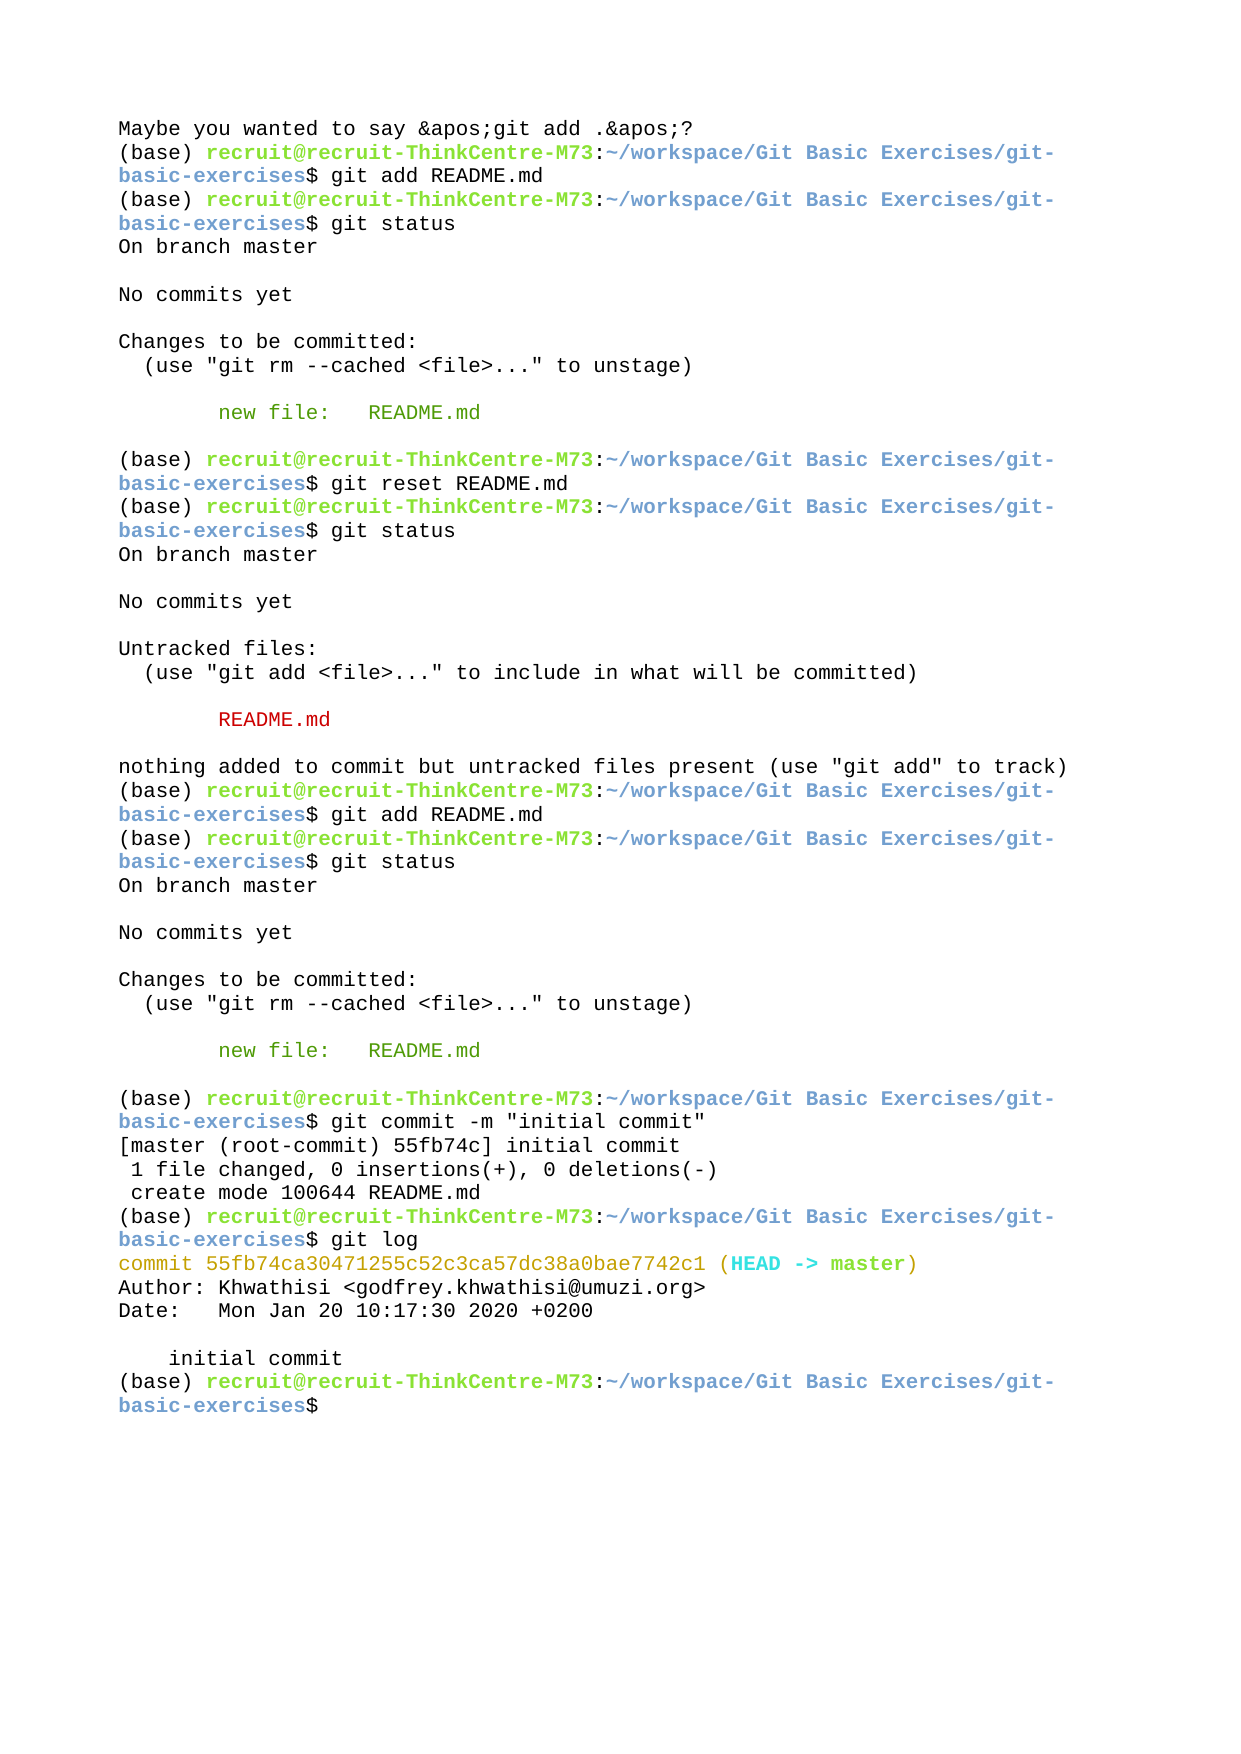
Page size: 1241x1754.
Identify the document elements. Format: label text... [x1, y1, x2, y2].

text No commits yet [118, 591, 1122, 615]
text On branch master [118, 236, 1122, 260]
text new file: README.md [118, 1040, 1122, 1064]
text Maybe you wanted to say &apos;git add .&apos;? [118, 118, 1122, 142]
text (base) recruit@recruit-ThinkCentre-M73:~/workspace/Git Basic Exercises/git-basic-exercises$ git log [118, 1206, 1122, 1253]
text README.md [118, 709, 1122, 733]
text (use "git rm --cached <file>..." to unstage) [118, 354, 1122, 378]
text Author: Khwathisi <godfrey.khwathisi@umuzi.org> [118, 1277, 1122, 1300]
text create mode 100644 README.md [118, 1182, 1122, 1206]
text (use "git add <file>..." to include in what will be committed) [118, 662, 1122, 686]
text initial commit [118, 1348, 1122, 1371]
text [master (root-commit) 55fb74c] initial commit [118, 1135, 1122, 1158]
text (base) recruit@recruit-ThinkCentre-M73:~/workspace/Git Basic Exercises/git-basic-exercises$ git reset README.md [118, 449, 1122, 496]
text No commits yet [118, 284, 1122, 307]
text new file: README.md [118, 402, 1122, 426]
text Changes to be committed: [118, 969, 1122, 993]
text Untracked files: [118, 638, 1122, 662]
text (base) recruit@recruit-ThinkCentre-M73:~/workspace/Git Basic Exercises/git-basic-exercises$ git status [118, 827, 1122, 875]
text Date: Mon Jan 20 10:17:30 2020 +0200 [118, 1300, 1122, 1324]
text (base) recruit@recruit-ThinkCentre-M73:~/workspace/Git Basic Exercises/git-basic-exercises$ git status [118, 189, 1122, 236]
text On branch master [118, 875, 1122, 898]
text nothing added to commit but untracked files present (use "git add" to track) [118, 757, 1122, 780]
text On branch master [118, 544, 1122, 567]
text (base) recruit@recruit-ThinkCentre-M73:~/workspace/Git Basic Exercises/git-basic-exercises$ git commit -m "initial commit" [118, 1088, 1122, 1135]
text No commits yet [118, 922, 1122, 946]
text (base) recruit@recruit-ThinkCentre-M73:~/workspace/Git Basic Exercises/git-basic-exercises$ git add README.md [118, 142, 1122, 189]
text commit 55fb74ca30471255c52c3ca57dc38a0bae7742c1 (HEAD -> master) [118, 1253, 1122, 1277]
text (base) recruit@recruit-ThinkCentre-M73:~/workspace/Git Basic Exercises/git-basic-exercises$ git add README.md [118, 780, 1122, 827]
text Changes to be committed: [118, 331, 1122, 354]
text (base) recruit@recruit-ThinkCentre-M73:~/workspace/Git Basic Exercises/git-basic-exercises$ git status [118, 496, 1122, 544]
text (base) recruit@recruit-ThinkCentre-M73:~/workspace/Git Basic Exercises/git-basic-exercises$ [118, 1371, 1122, 1419]
text 1 file changed, 0 insertions(+), 0 deletions(-) [118, 1158, 1122, 1182]
text (use "git rm --cached <file>..." to unstage) [118, 993, 1122, 1017]
